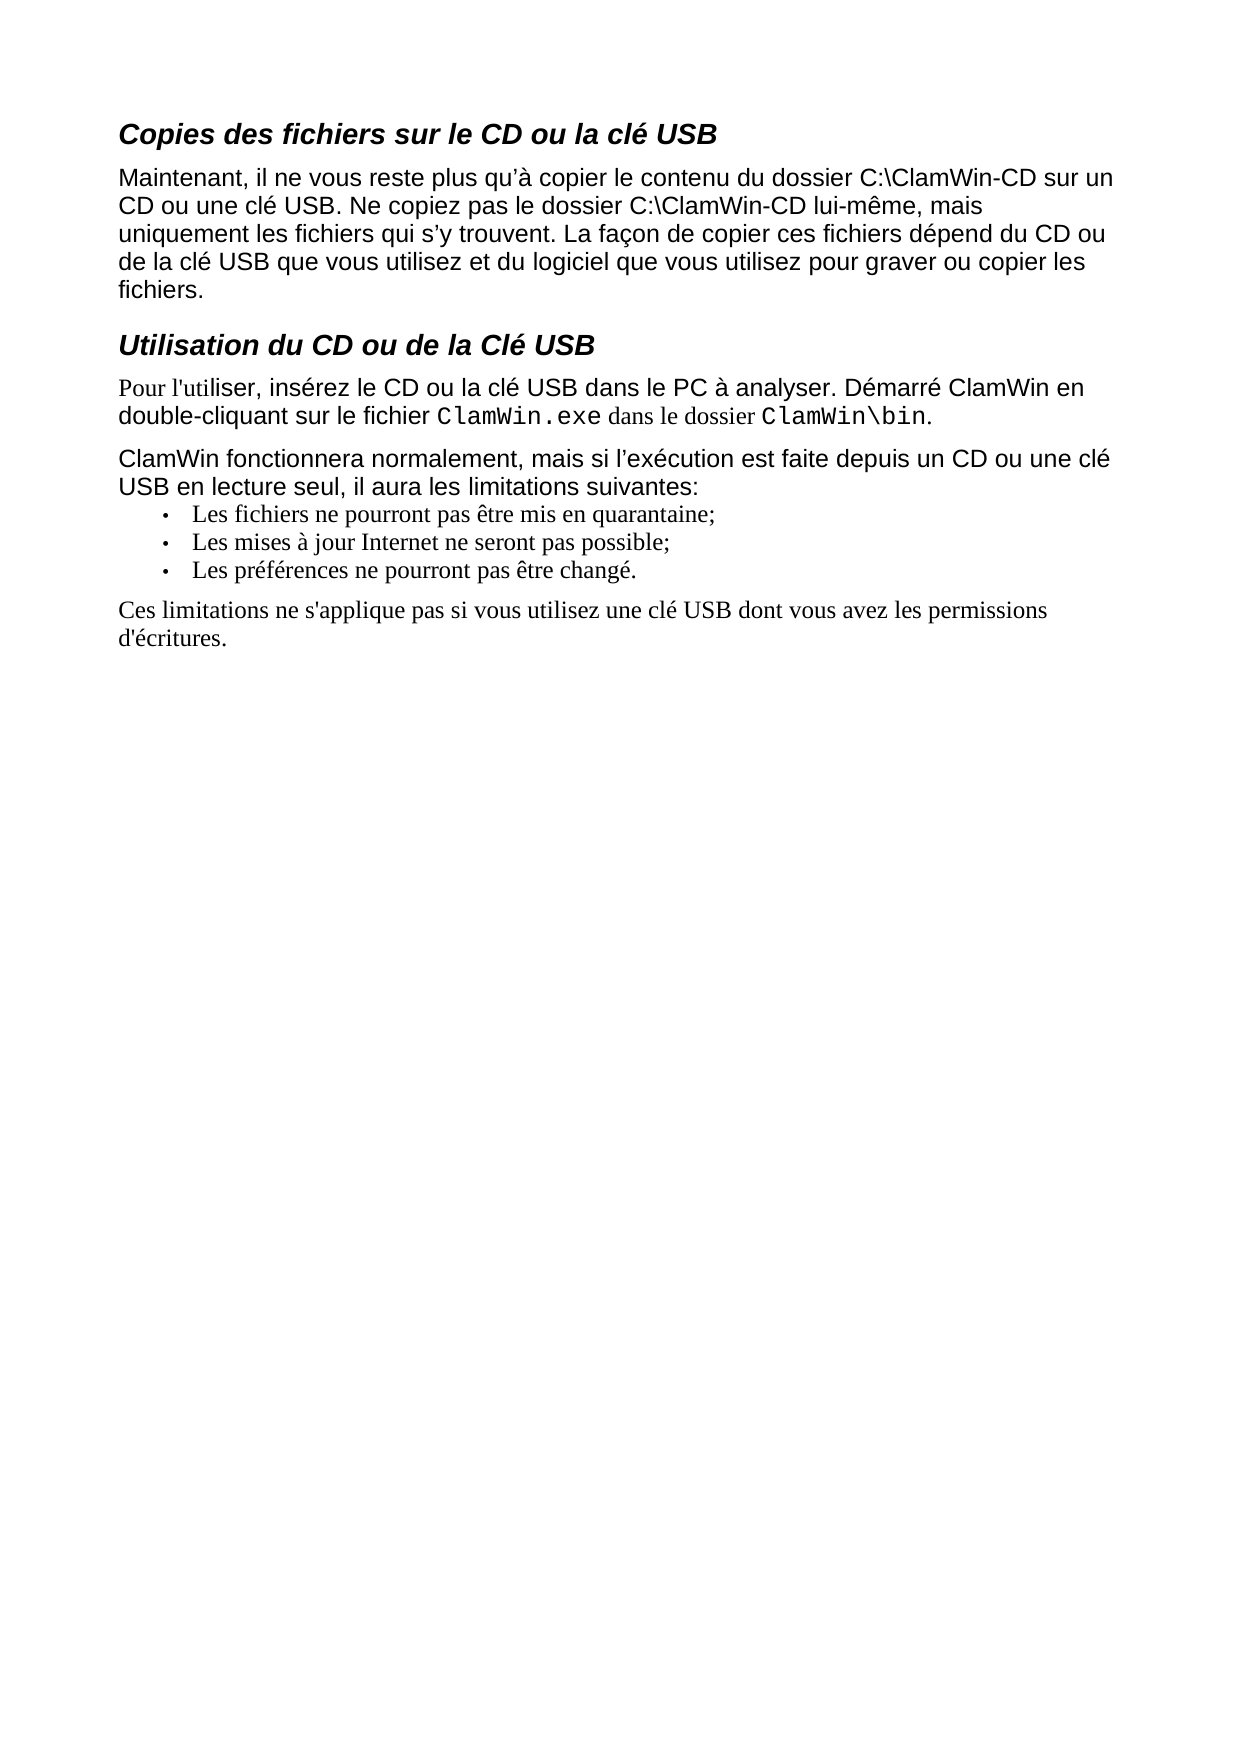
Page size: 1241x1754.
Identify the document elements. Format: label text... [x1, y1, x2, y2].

subtitle Copies des fichiers sur le CD ou la clé USB [118, 118, 1122, 151]
text ClamWin fonctionnera normalement, mais si l’exécution est faite depuis un CD ou une clé USB en lecture seul, il aura les limitations suivantes: [118, 444, 1122, 501]
text Pour l'utiliser, insérez le CD ou la clé USB dans le PC à analyser. Démarré ClamWin en double-cliquant sur le fichier ClamWin.exe dans le dossier ClamWin\bin. [118, 374, 1122, 432]
subtitle Utilisation du CD ou de la Clé USB [118, 328, 1122, 361]
text Maintenant, il ne vous reste plus qu’à copier le contenu du dossier C:\ClamWin-CD sur un CD ou une clé USB. Ne copiez pas le dossier C:\ClamWin-CD lui-même, mais uniquement les fichiers qui s’y trouvent. La façon de copier ces fichiers dépend du CD ou de la clé USB que vous utilisez et du logiciel que vous utilisez pour graver ou copier les fichiers. [118, 163, 1122, 303]
list Les mises à jour Internet ne seront pas possible; [162, 528, 1122, 556]
list Les fichiers ne pourront pas être mis en quarantaine; [162, 501, 1122, 528]
text Ces limitations ne s'applique pas si vous utilisez une clé USB dont vous avez les permissions d'écritures. [118, 596, 1122, 652]
list Les préférences ne pourront pas être changé. [162, 556, 1122, 584]
